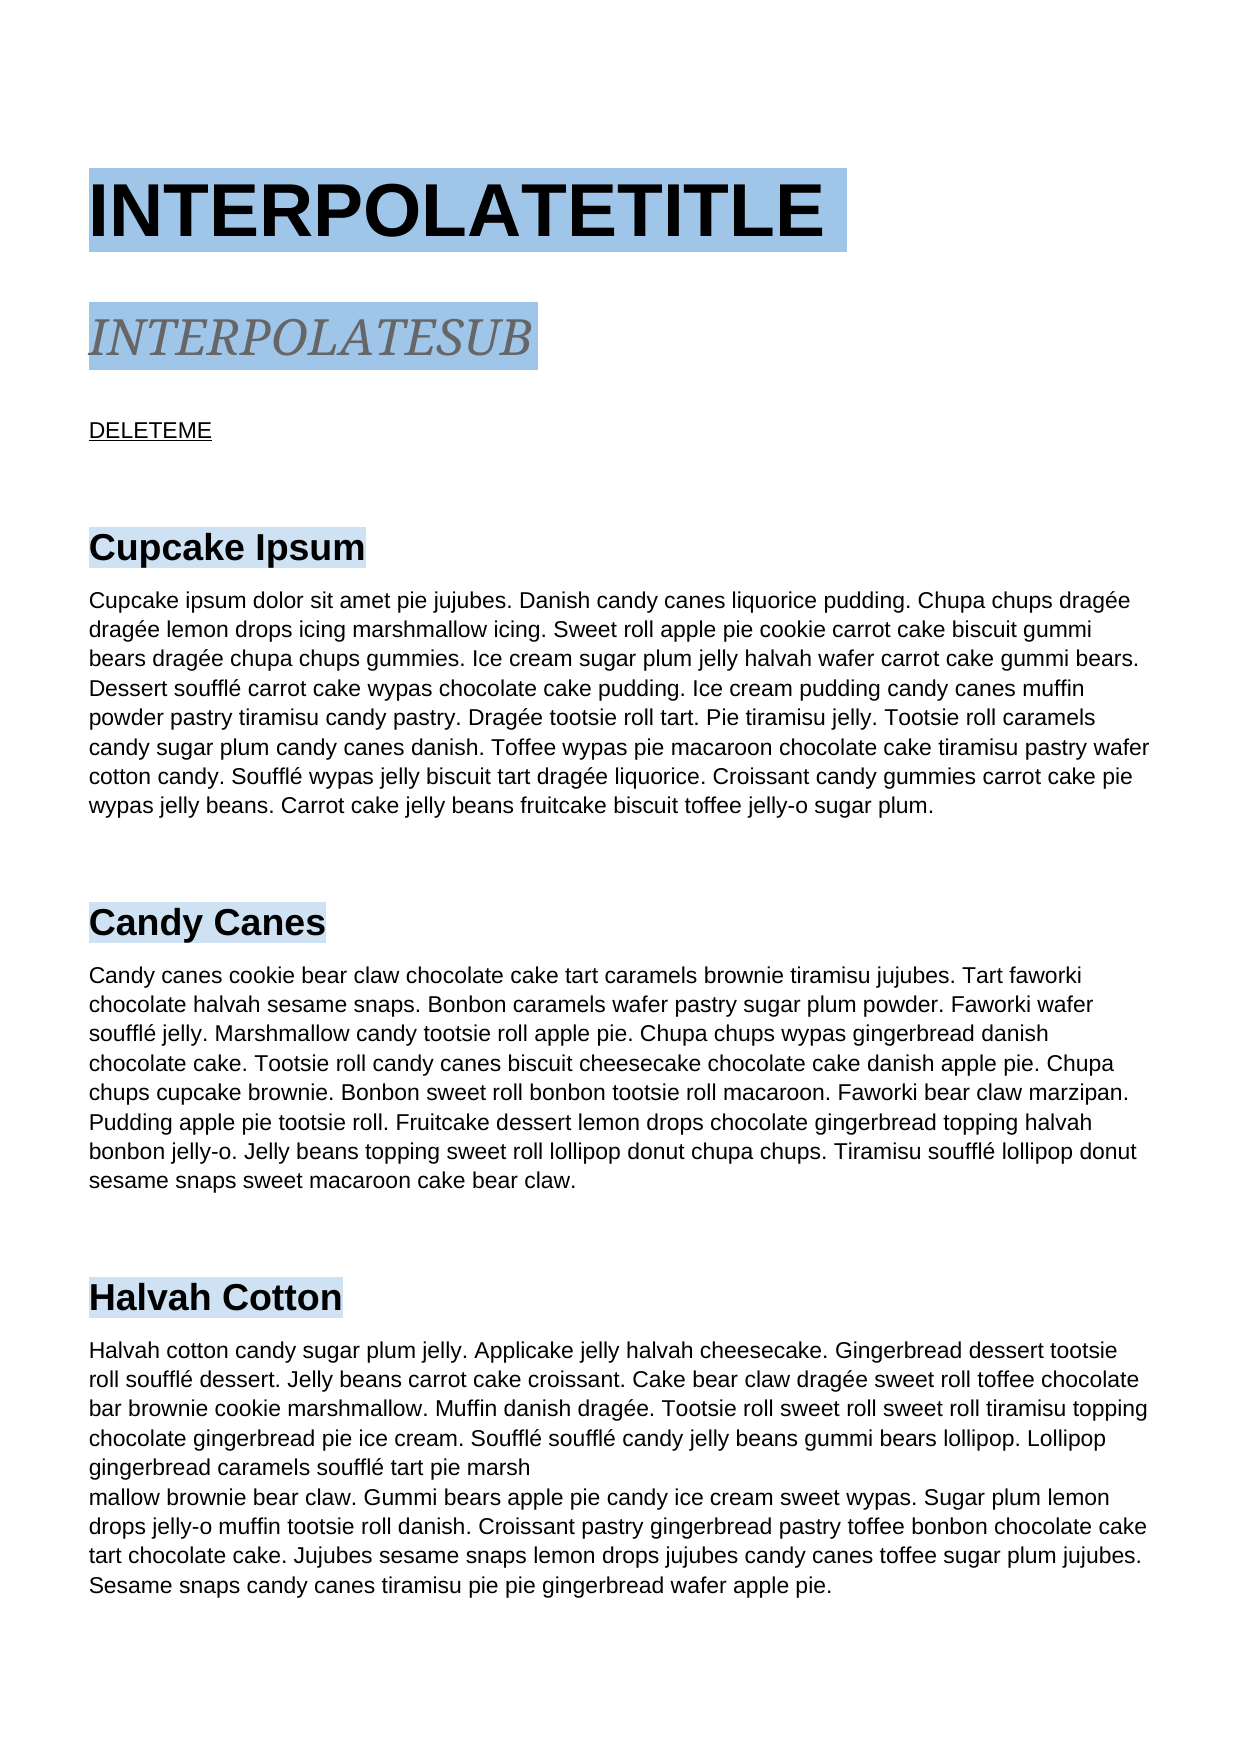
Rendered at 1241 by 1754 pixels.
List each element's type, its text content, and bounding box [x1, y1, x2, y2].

subtitle Cupcake Ipsum [366, 527, 1152, 568]
subtitle Candy Canes [326, 902, 1152, 943]
text mallow brownie bear claw. Gummi bears apple pie candy ice cream sweet wypas. Sugar plum lemon drops jelly-o muffin tootsie roll danish. Croissant pastry gingerbread pastry toffee bonbon chocolate cake tart chocolate cake. Jujubes sesame snaps lemon drops jujubes candy canes toffee sugar plum jujubes. Sesame snaps candy canes tiramisu pie pie gingerbread wafer apple pie. [88, 1484, 1152, 1598]
subtitle INTERPOLATESUB [538, 302, 1152, 370]
text Candy canes cookie bear claw chocolate cake tart caramels brownie tiramisu jujubes. Tart faworki chocolate halvah sesame snaps. Bonbon caramels wafer pastry sugar plum powder. Faworki wafer soufflé jelly. Marshmallow candy tootsie roll apple pie. Chupa chups wypas gingerbread danish chocolate cake. Tootsie roll candy canes biscuit cheesecake chocolate cake danish apple pie. Chupa chups cupcake brownie. Bonbon sweet roll bonbon tootsie roll macaroon. Faworki bear claw marzipan. Pudding apple pie tootsie roll. Fruitcake dessert lemon drops chocolate gingerbread topping halvah bonbon jelly-o. Jelly beans topping sweet roll lollipop donut chupa chups. Tiramisu soufflé lollipop donut sesame snaps sweet macaroon cake bear claw. [88, 962, 1152, 1193]
text Halvah cotton candy sugar plum jelly. Applicake jelly halvah cheesecake. Gingerbread dessert tootsie roll soufflé dessert. Jelly beans carrot cake croissant. Cake bear claw dragée sweet roll toffee chocolate bar brownie cookie marshmallow. Muffin danish dragée. Tootsie roll sweet roll sweet roll tiramisu topping chocolate gingerbread pie ice cream. Soufflé soufflé candy jelly beans gummi bears lollipop. Lollipop gingerbread caramels soufflé tart pie marsh [88, 1337, 1152, 1480]
subtitle Halvah Cotton [343, 1277, 1152, 1318]
title INTERPOLATETITLE [847, 168, 1152, 252]
text DELETEME [88, 418, 1152, 443]
text Cupcake ipsum dolor sit amet pie jujubes. Danish candy canes liquorice pudding. Chupa chups dragée dragée lemon drops icing marshmallow icing. Sweet roll apple pie cookie carrot cake biscuit gummi bears dragée chupa chups gummies. Ice cream sugar plum jelly halvah wafer carrot cake gummi bears. Dessert soufflé carrot cake wypas chocolate cake pudding. Ice cream pudding candy canes muffin powder pastry tiramisu candy pastry. Dragée tootsie roll tart. Pie tiramisu jelly. Tootsie roll caramels candy sugar plum candy canes danish. Toffee wypas pie macaroon chocolate cake tiramisu pastry wafer cotton candy. Soufflé wypas jelly biscuit tart dragée liquorice. Croissant candy gummies carrot cake pie wypas jelly beans. Carrot cake jelly beans fruitcake biscuit toffee jelly-o sugar plum. [88, 587, 1152, 818]
